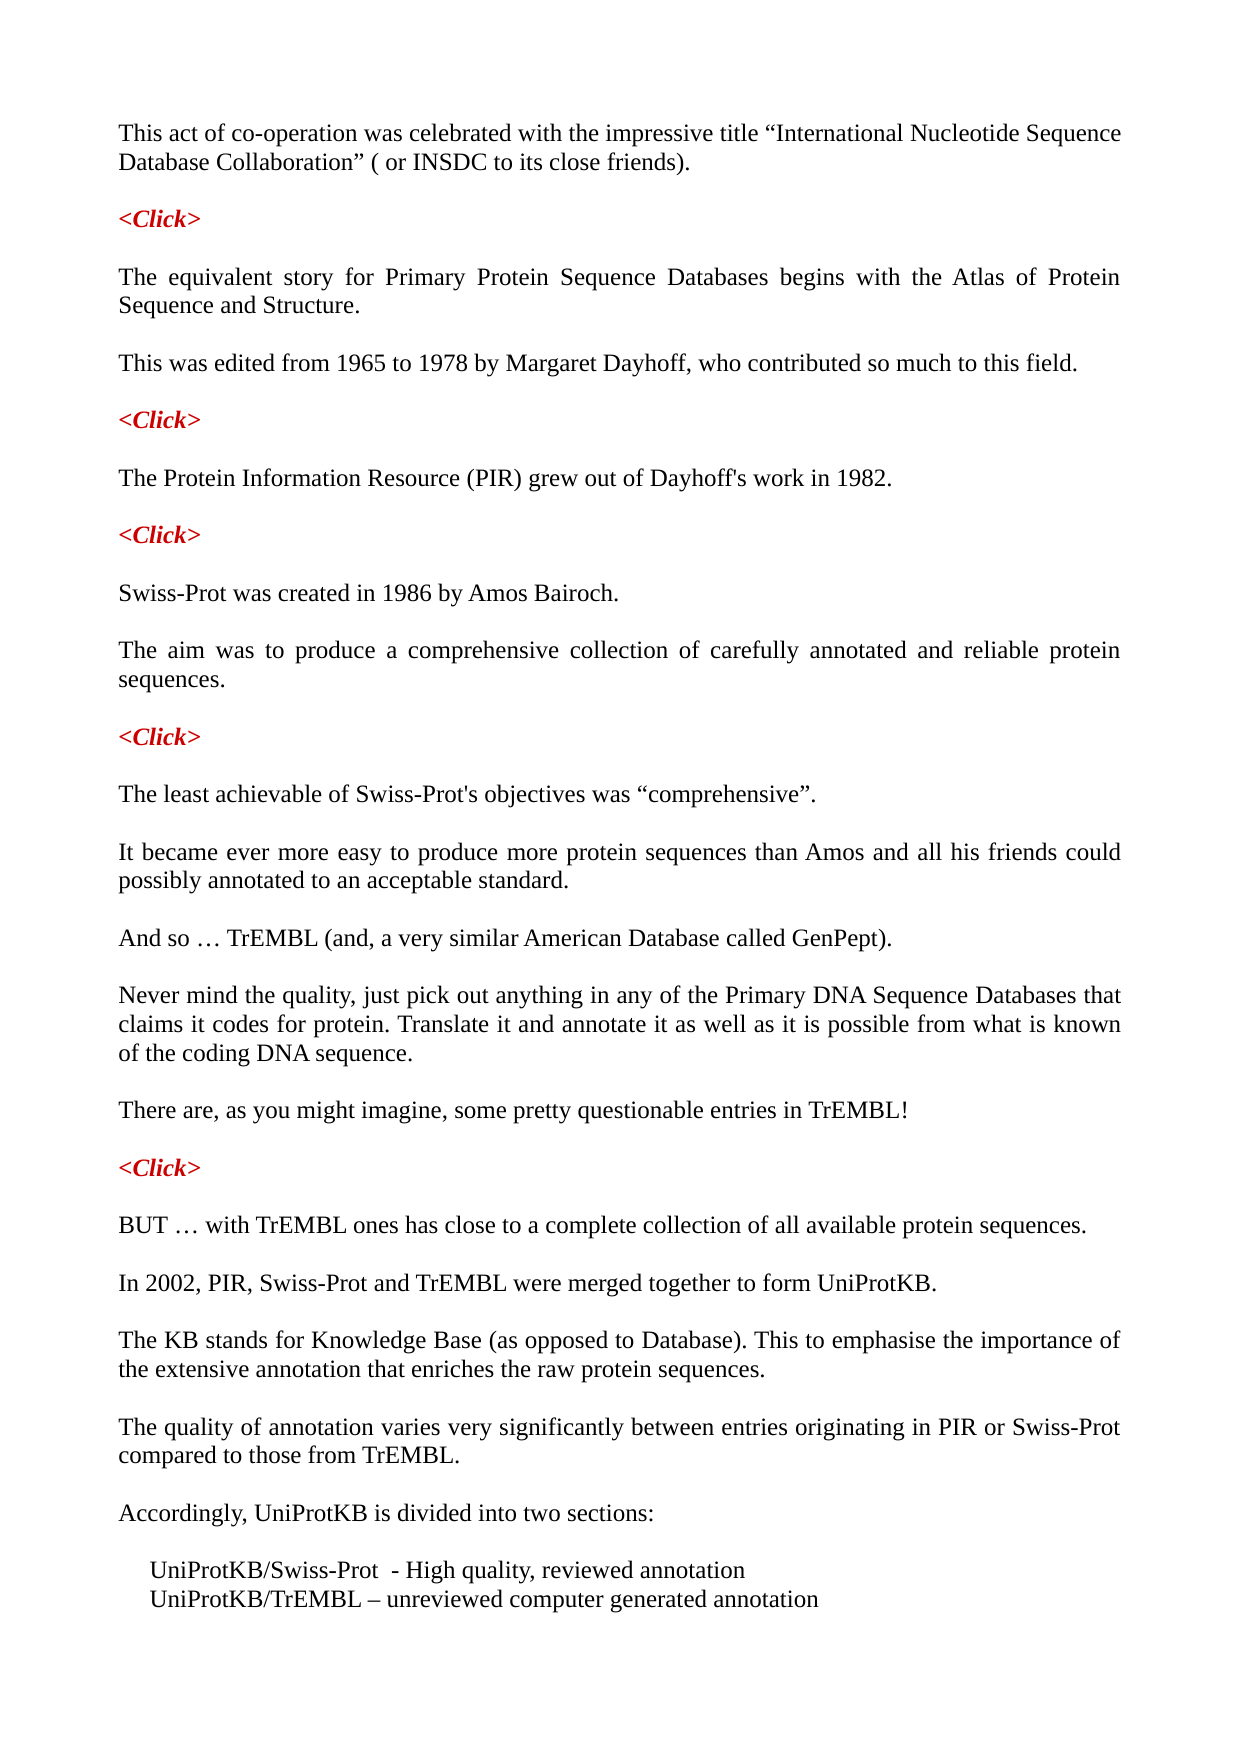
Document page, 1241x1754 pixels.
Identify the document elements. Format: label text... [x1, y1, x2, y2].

text <Click> [118, 204, 1122, 233]
text The equivalent story for Primary Protein Sequence Databases begins with the Atlas of Protein Sequence and Structure. [118, 262, 1122, 319]
text Swiss-Prot was created in 1986 by Amos Bairoch. [118, 578, 1122, 607]
text And so … TrEMBL (and, a very similar American Database called GenPept). [118, 923, 1122, 952]
text It became ever more easy to produce more protein sequences than Amos and all his friends could possibly annotated to an acceptable standard. [118, 837, 1122, 894]
text In 2002, PIR, Swiss-Prot and TrEMBL were merged together to form UniProtKB. [118, 1268, 1122, 1297]
text Never mind the quality, just pick out anything in any of the Primary DNA Sequence Databases that claims it codes for protein. Translate it and annotate it as well as it is possible from what is known of the coding DNA sequence. [118, 981, 1122, 1067]
text <Click> [118, 521, 1122, 549]
text UniProtKB/Swiss-Prot - High quality, reviewed annotation [118, 1556, 1122, 1584]
text Accordingly, UniProtKB is divided into two sections: [118, 1498, 1122, 1527]
text The aim was to produce a comprehensive collection of carefully annotated and reliable protein sequences. [118, 636, 1122, 693]
text This act of co-operation was celebrated with the impressive title “International Nucleotide Sequence Database Collaboration” ( or INSDC to its close friends). [118, 118, 1122, 176]
text The quality of annotation varies very significantly between entries originating in PIR or Swiss-Prot compared to those from TrEMBL. [118, 1412, 1122, 1469]
text There are, as you might imagine, some pretty questionable entries in TrEMBL! [118, 1096, 1122, 1124]
text BUT … with TrEMBL ones has close to a complete collection of all available protein sequences. [118, 1211, 1122, 1239]
text <Click> [118, 722, 1122, 751]
text UniProtKB/TrEMBL – unreviewed computer generated annotation [118, 1584, 1122, 1613]
text <Click> [118, 1153, 1122, 1182]
text <Click> [118, 406, 1122, 434]
text The KB stands for Knowledge Base (as opposed to Database). This to emphasise the importance of the extensive annotation that enriches the raw protein sequences. [118, 1326, 1122, 1383]
text This was edited from 1965 to 1978 by Margaret Dayhoff, who contributed so much to this field. [118, 348, 1122, 377]
text The Protein Information Resource (PIR) grew out of Dayhoff's work in 1982. [118, 463, 1122, 492]
text The least achievable of Swiss-Prot's objectives was “comprehensive”. [118, 779, 1122, 808]
